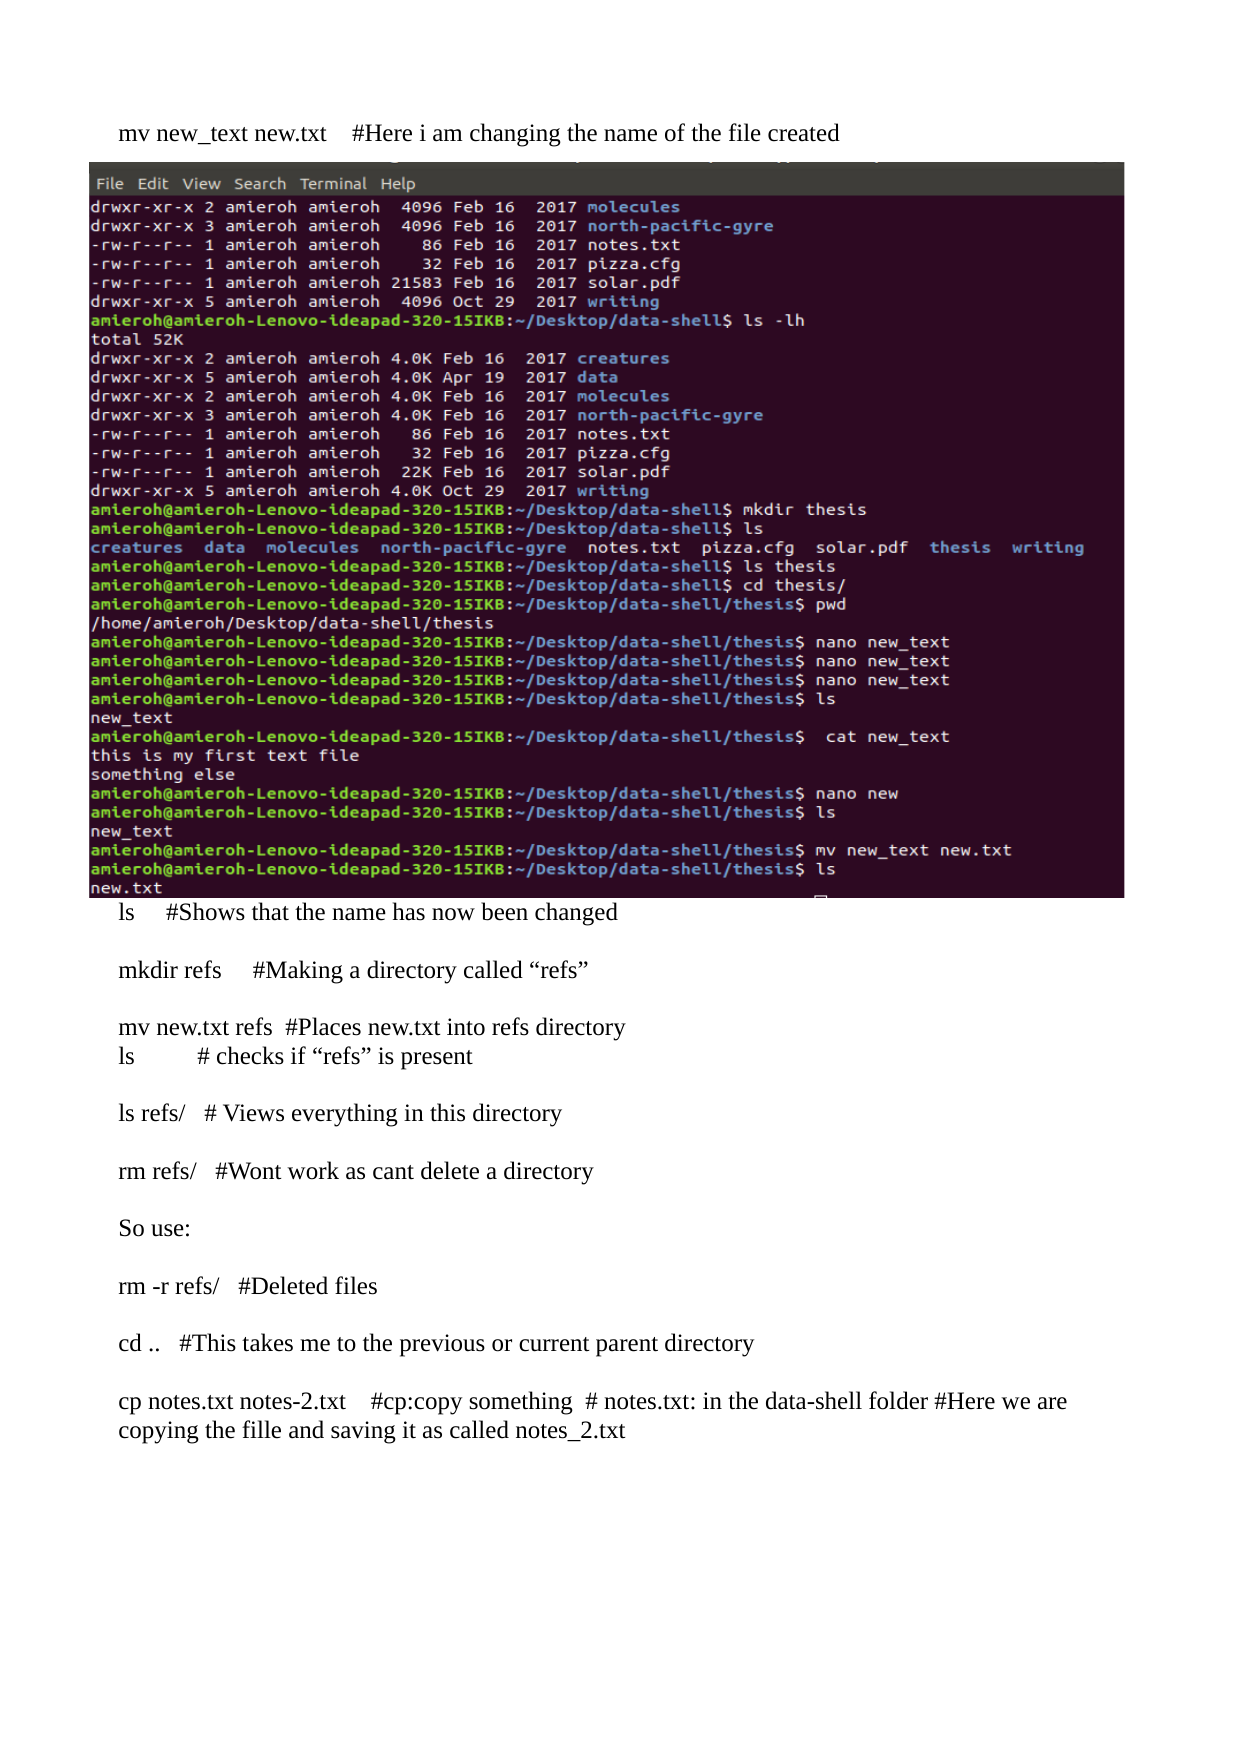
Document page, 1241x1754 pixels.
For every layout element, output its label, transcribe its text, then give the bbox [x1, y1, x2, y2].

text ls # checks if “refs” is present [118, 1041, 1122, 1070]
text mv new.txt refs #Places new.txt into refs directory [118, 1012, 1122, 1041]
text ls refs/ # Views everything in this directory [118, 1098, 1122, 1127]
text So use: [118, 1213, 1122, 1242]
picture [89, 162, 281, 898]
text cd .. #This takes me to the previous or current parent directory [118, 1328, 1122, 1357]
text cp notes.txt notes-2.txt #cp:copy something # notes.txt: in the data-shell folder #Here we are copying the fille and saving it as called notes_2.txt [118, 1386, 1122, 1443]
text mkdir refs #Making a directory called “refs” [118, 955, 1122, 983]
text mv new_text new.txt #Here i am changing the name of the file created [118, 118, 1122, 147]
text rm refs/ #Wont work as cant delete a directory [118, 1156, 1122, 1185]
text ls #Shows that the name has now been changed [118, 147, 1122, 926]
text rm -r refs/ #Deleted files [118, 1271, 1122, 1300]
